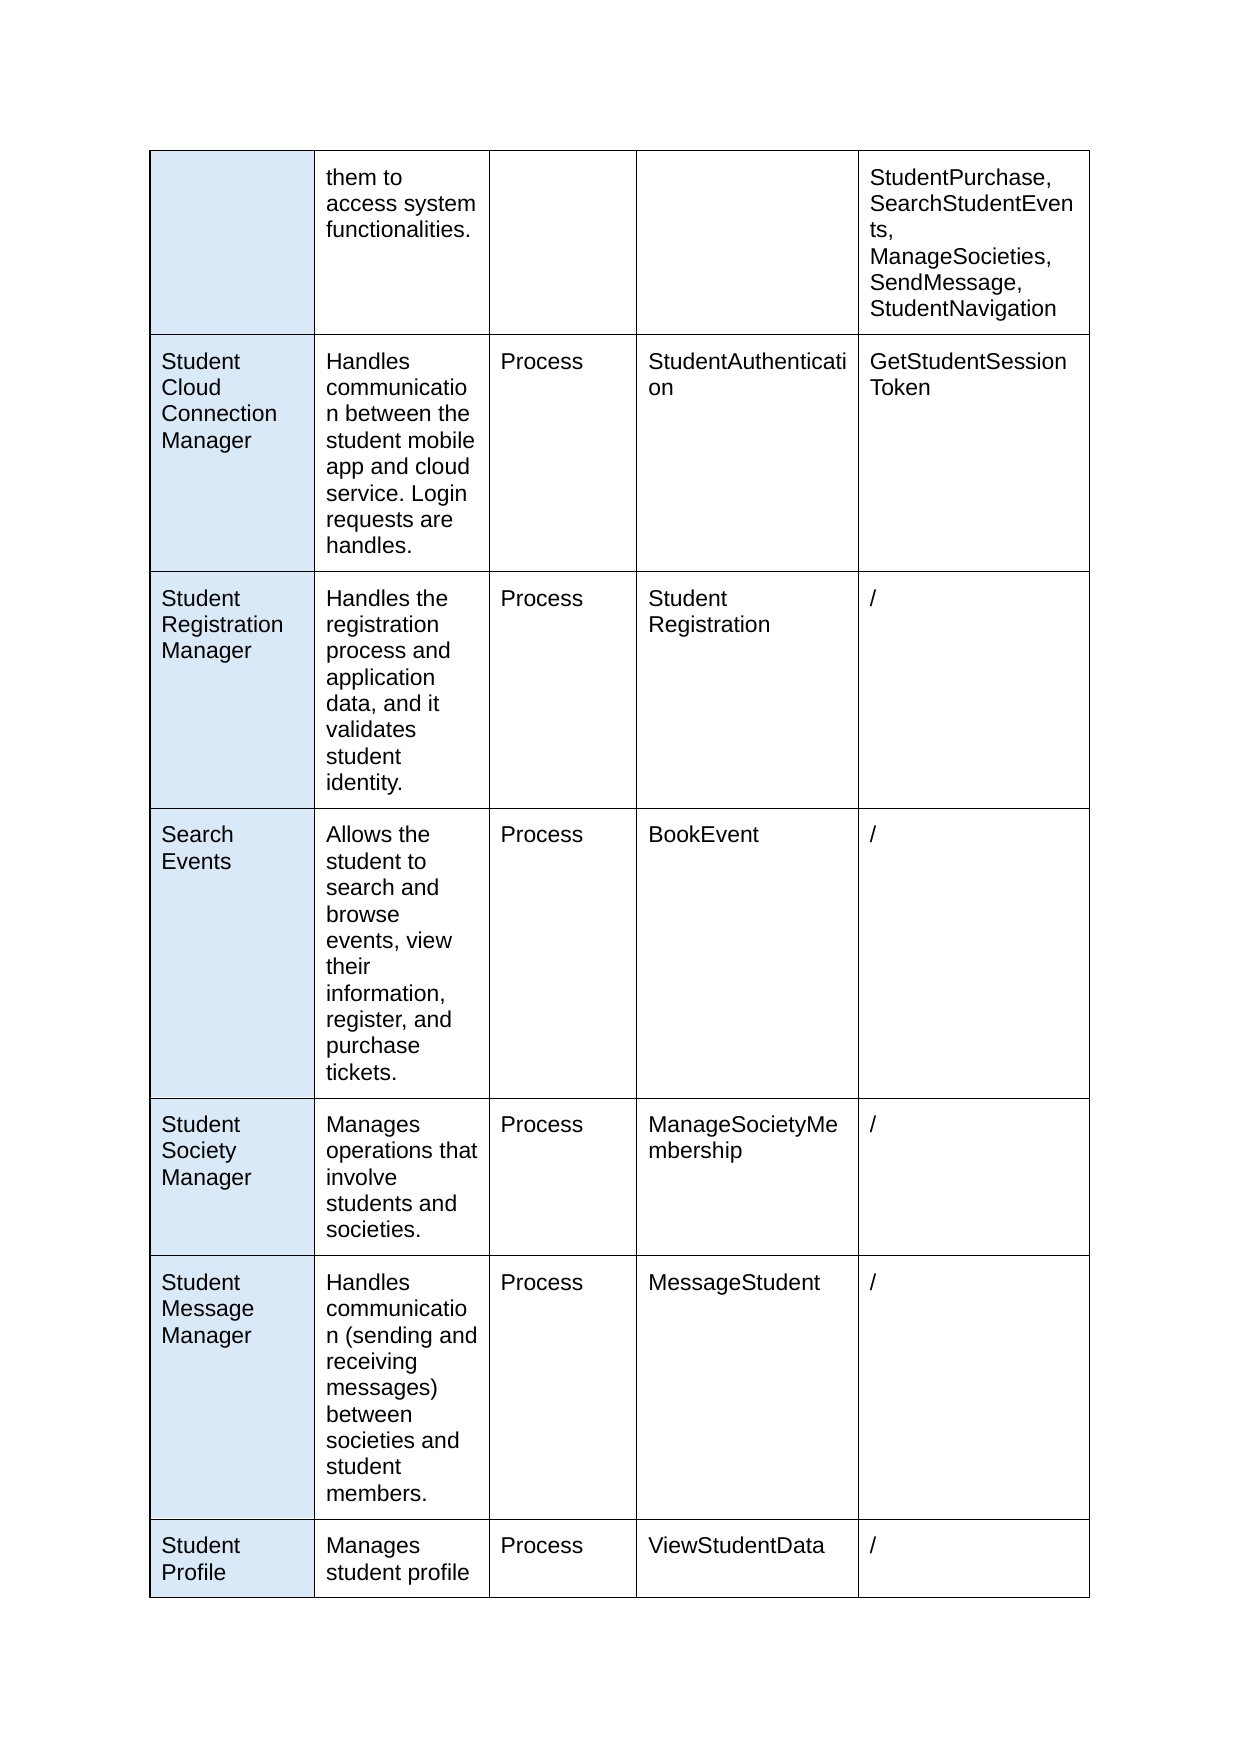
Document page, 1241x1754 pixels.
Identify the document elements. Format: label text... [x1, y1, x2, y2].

table_cell Handles the registration process and application data, and it validates student identity. [315, 572, 489, 808]
table_cell / [859, 1099, 1089, 1255]
table_cell Student Cloud Connection Manager [151, 335, 314, 571]
table_cell / [859, 572, 1089, 808]
table_cell / [859, 1256, 1089, 1518]
table_cell Handles communication between the student mobile app and cloud service. Login requests are handles. [315, 335, 489, 571]
table_cell Manages operations that involve students and societies. [315, 1099, 489, 1255]
table_cell Process [490, 572, 636, 808]
table_cell Process [490, 335, 636, 571]
table_cell [490, 151, 636, 334]
table_cell [637, 151, 858, 334]
table_cell Student Message Manager [151, 1256, 314, 1518]
table_cell Student Registration Manager [151, 572, 314, 808]
table_cell GetStudentSessionToken [859, 335, 1089, 571]
table_cell [151, 151, 314, 334]
table_cell ManageSocietyMembership [637, 1099, 858, 1255]
table_cell ViewStudentData [637, 1520, 858, 1597]
table_cell Process [490, 1256, 636, 1518]
table_cell / [859, 809, 1089, 1097]
table_cell StudentAuthentication [637, 335, 858, 571]
table_cell StudentPurchase, SearchStudentEvents, ManageSocieties, SendMessage, StudentNavigation [859, 151, 1089, 334]
table_cell Student Registration [637, 572, 858, 808]
table_cell BookEvent [637, 809, 858, 1097]
table_cell Search Events [151, 809, 314, 1097]
table_cell Process [490, 1099, 636, 1255]
table_cell Allows the student to search and browse events, view their information, register, and purchase tickets. [315, 809, 489, 1097]
table_cell Process [490, 809, 636, 1097]
table_cell Handles communication (sending and receiving messages) between societies and student members. [315, 1256, 489, 1518]
table_cell them to access system functionalities. [315, 151, 489, 334]
table_cell MessageStudent [637, 1256, 858, 1518]
table_cell / [859, 1520, 1089, 1597]
table_cell Student Profile [151, 1520, 314, 1597]
table_cell Process [490, 1520, 636, 1597]
table_cell Manages student profile [315, 1520, 489, 1597]
table_cell Student Society Manager [151, 1099, 314, 1255]
